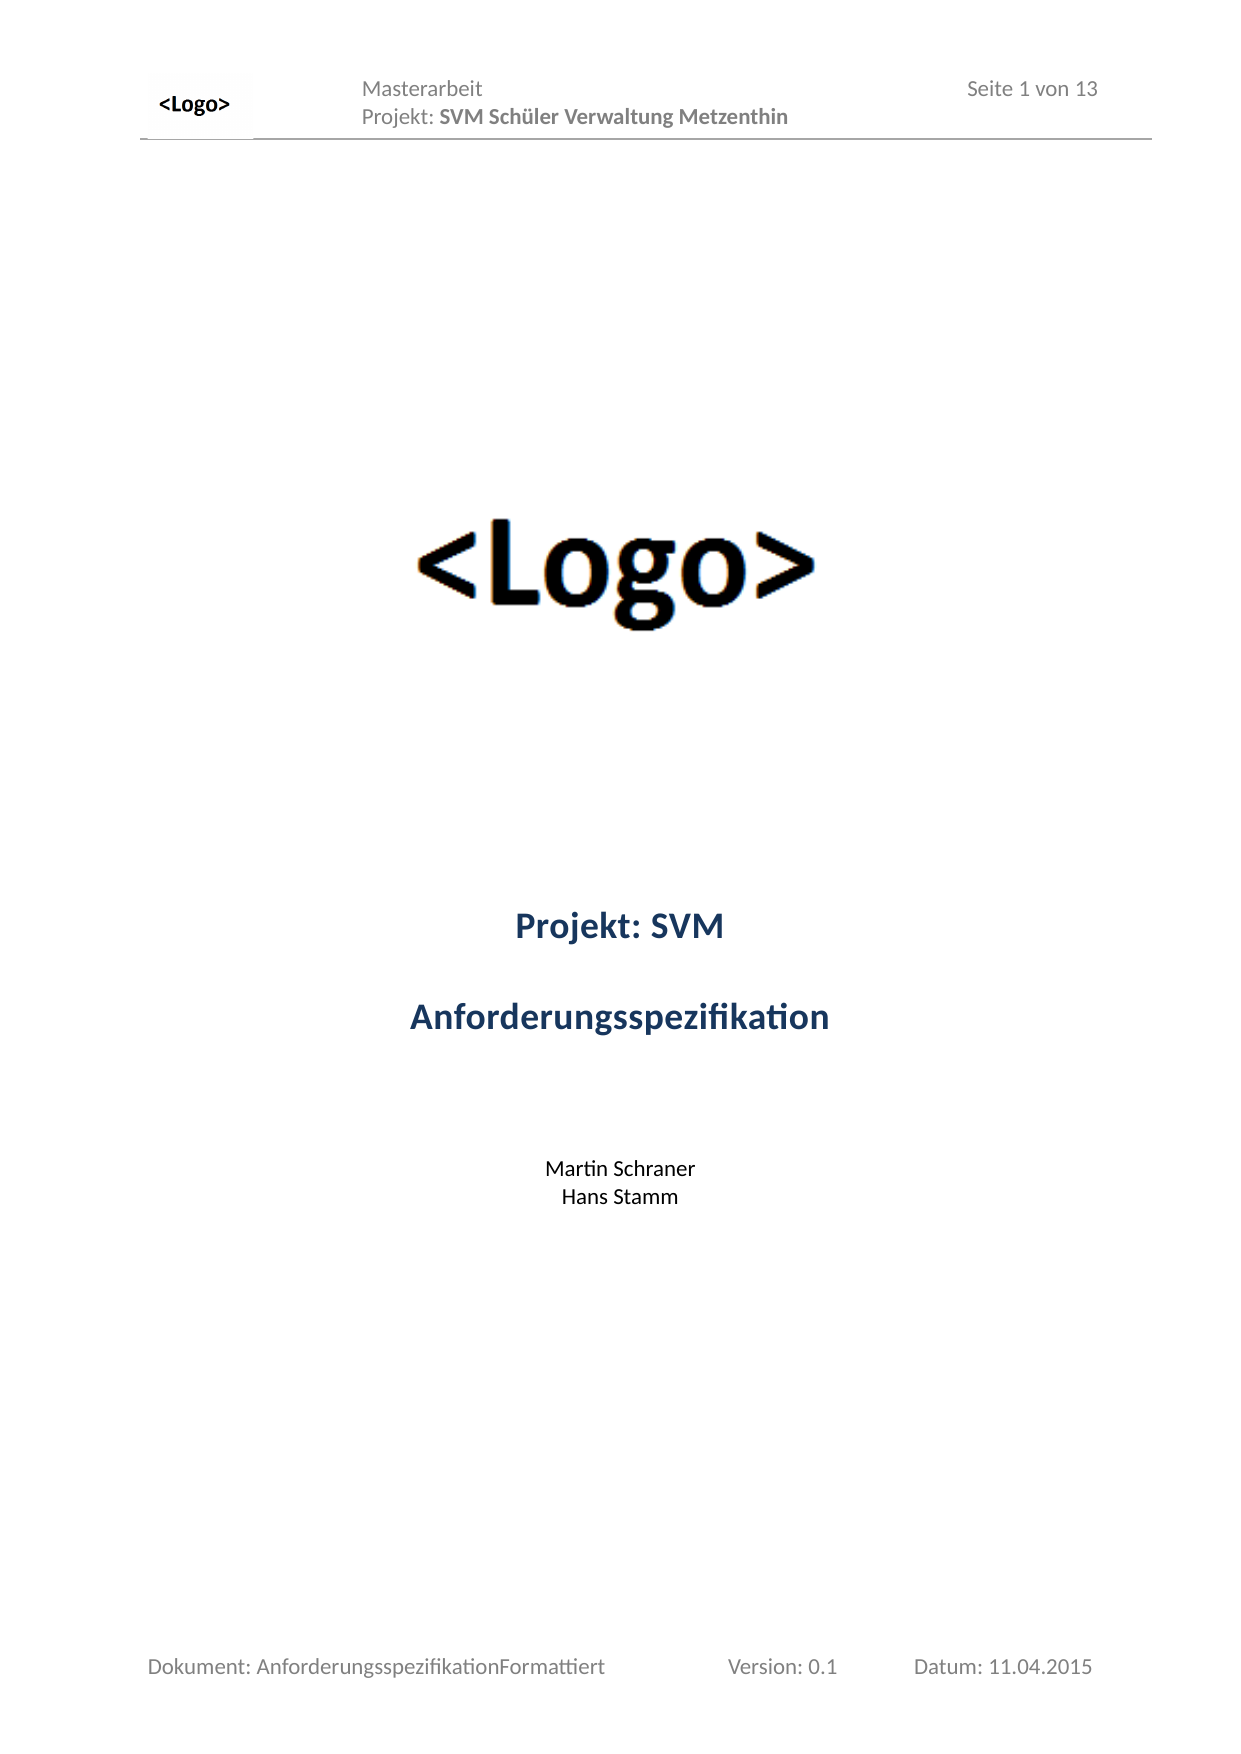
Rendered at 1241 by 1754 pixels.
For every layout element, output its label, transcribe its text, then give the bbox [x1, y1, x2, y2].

title Projekt: SVM Anforderungsspezifikation [148, 902, 1093, 1039]
text Martin Schraner [148, 1154, 1093, 1182]
picture [147, 73, 254, 139]
picture [348, 392, 892, 762]
text Hans Stamm [148, 1182, 1093, 1210]
